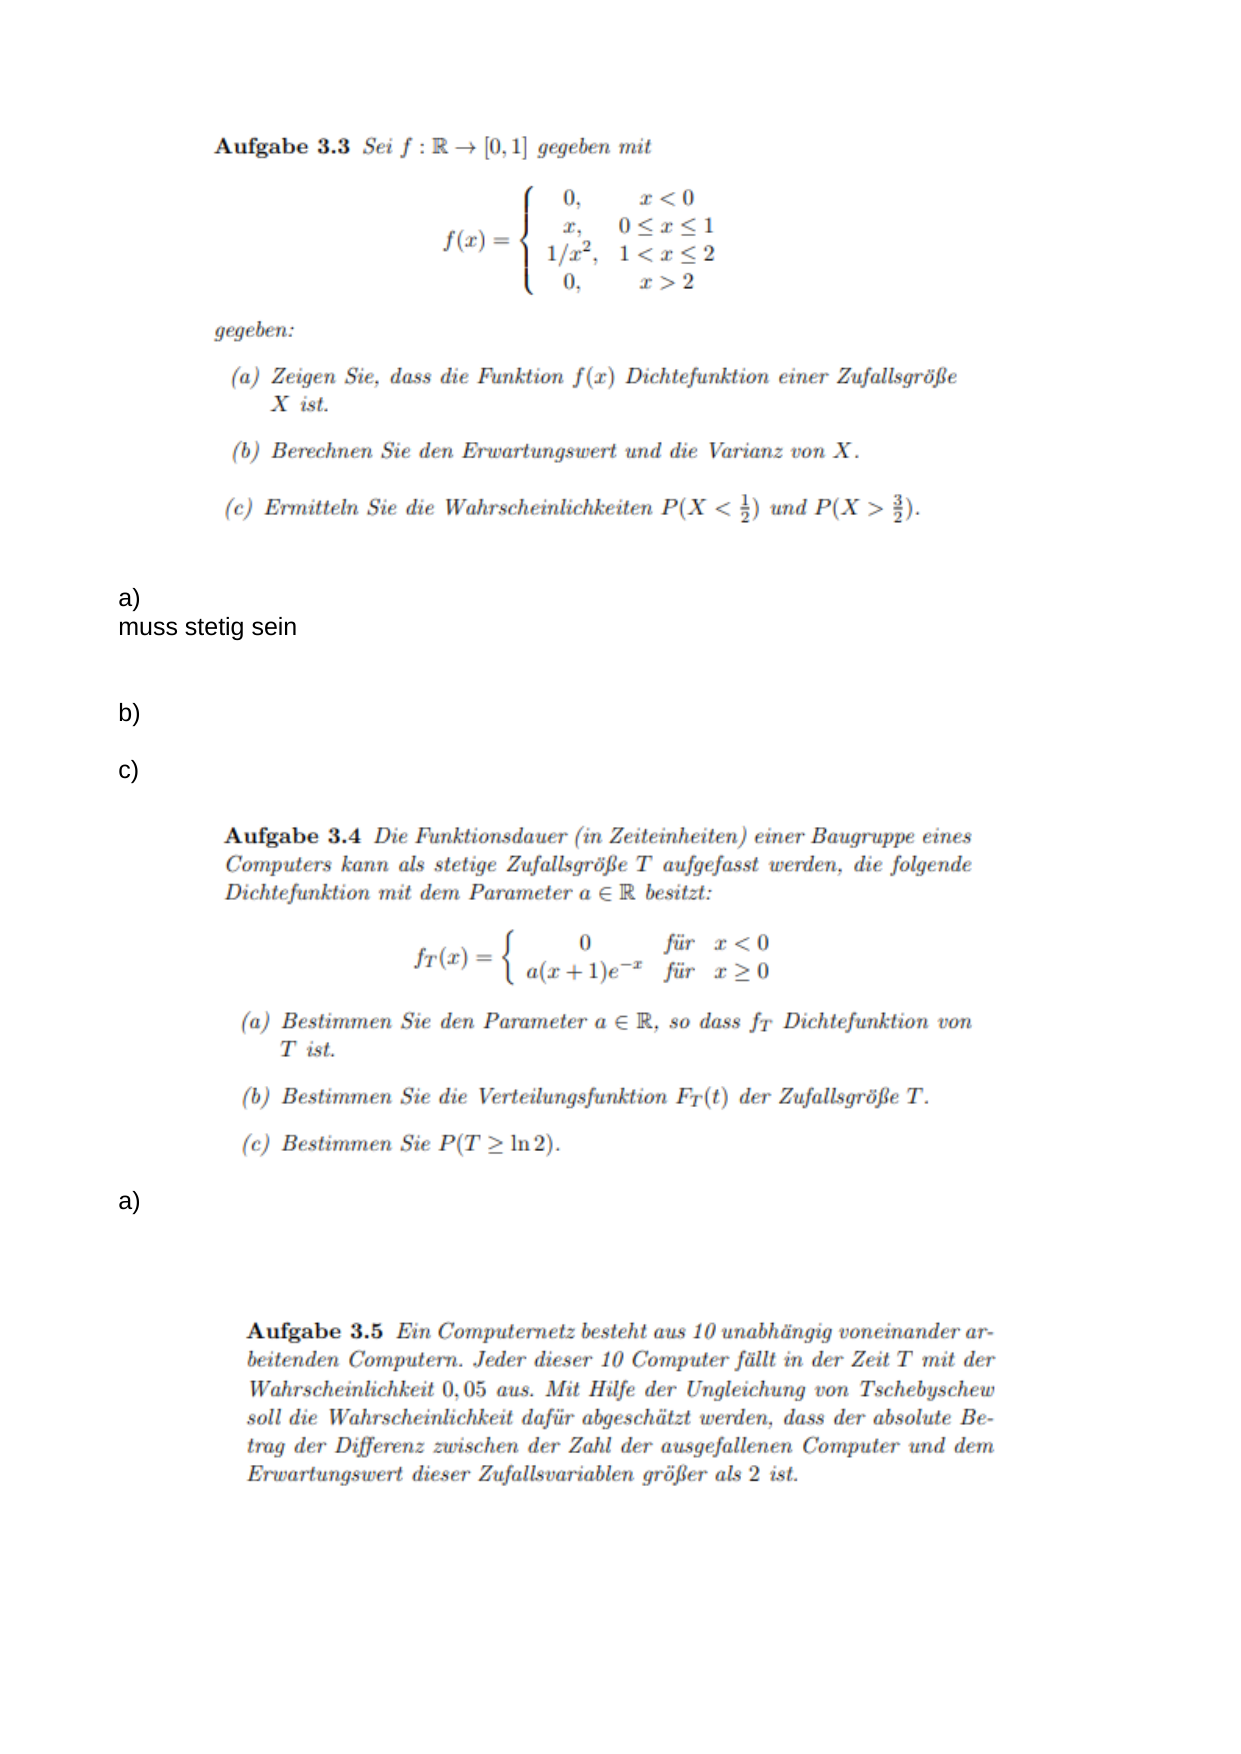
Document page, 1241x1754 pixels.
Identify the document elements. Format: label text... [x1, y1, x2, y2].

text c) [118, 755, 1122, 784]
text b) [118, 698, 1122, 727]
text a) [118, 583, 1122, 612]
picture [74, 118, 1123, 554]
picture [223, 1301, 1018, 1522]
text muss stetig sein [118, 612, 1122, 640]
text a) [118, 813, 1122, 1215]
picture [135, 812, 1105, 1187]
